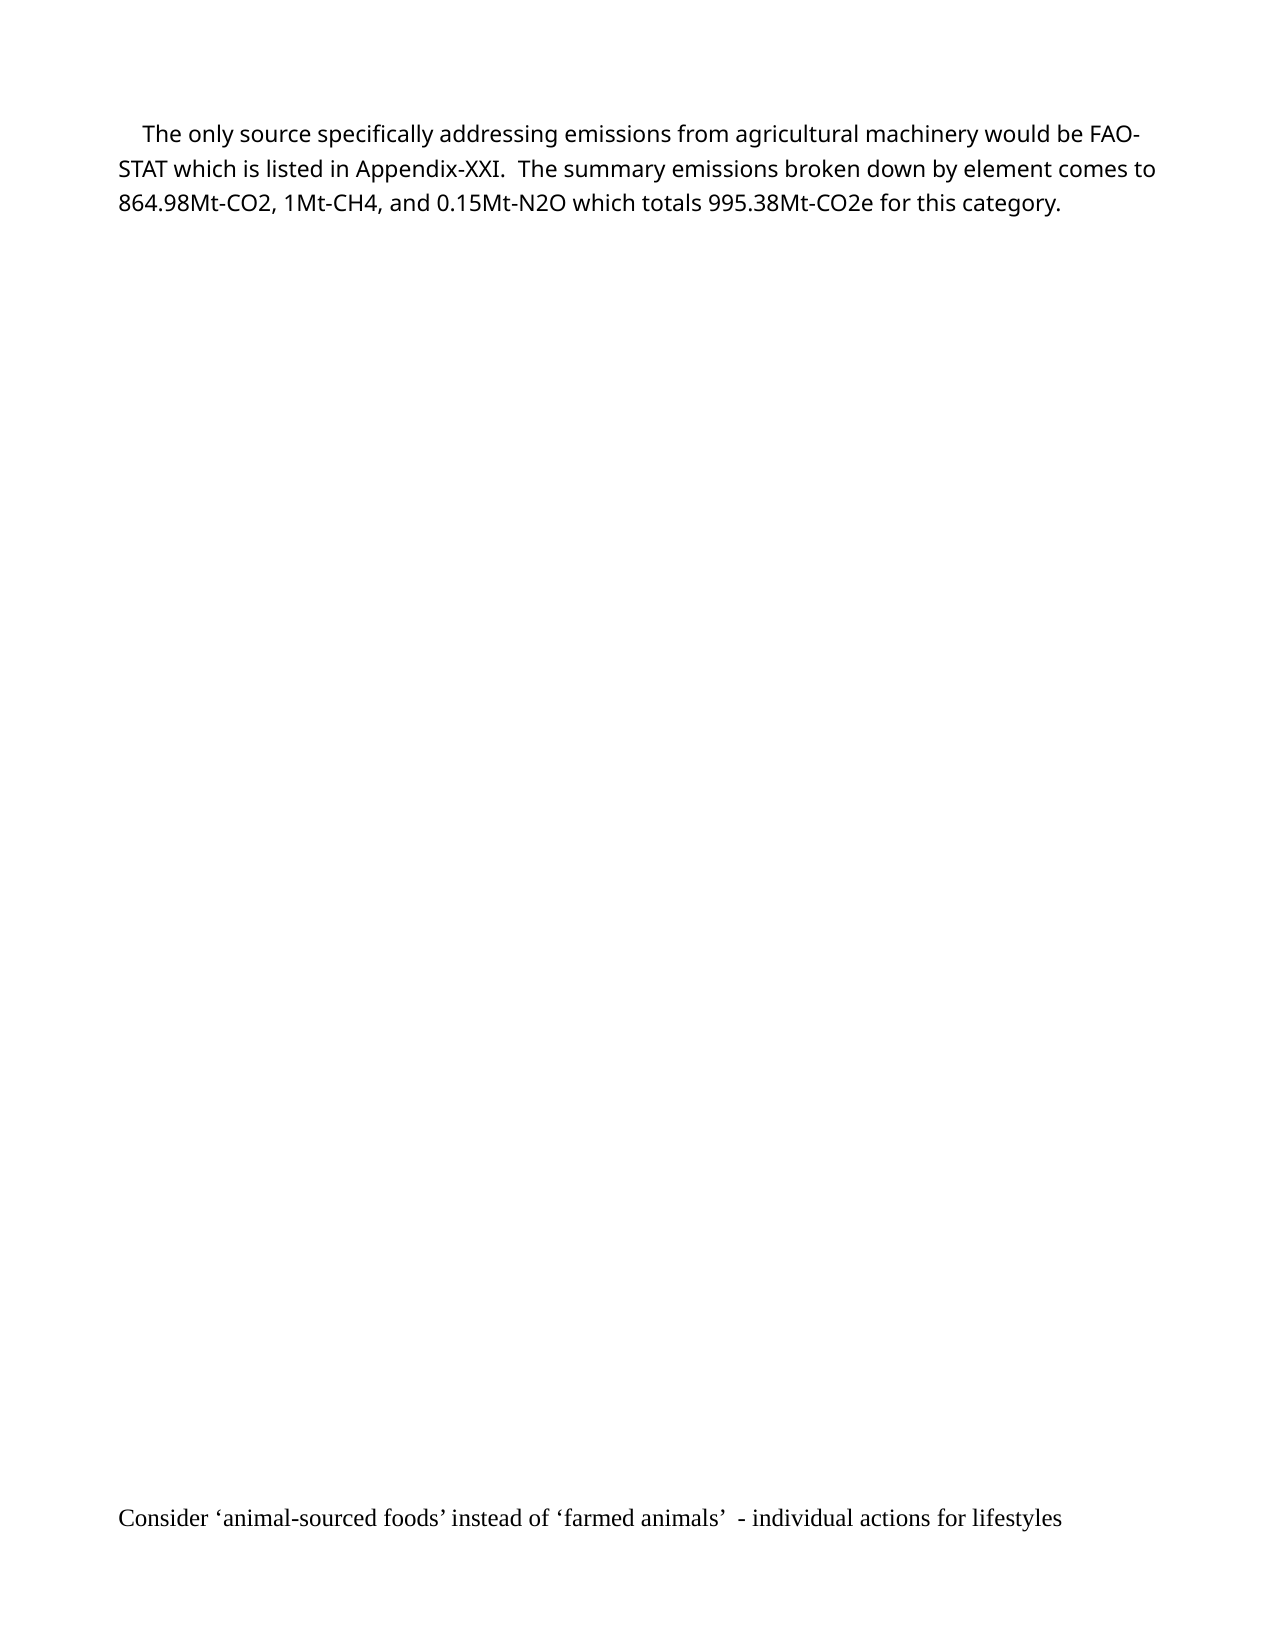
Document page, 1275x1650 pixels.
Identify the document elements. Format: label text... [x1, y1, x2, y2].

text The only source specifically addressing emissions from agricultural machinery would be FAO-STAT which is listed in Appendix-XXI. The summary emissions broken down by element comes to 864.98Mt-CO2, 1Mt-CH4, and 0.15Mt-N2O which totals 995.38Mt-CO2e for this category. [118, 118, 1157, 218]
